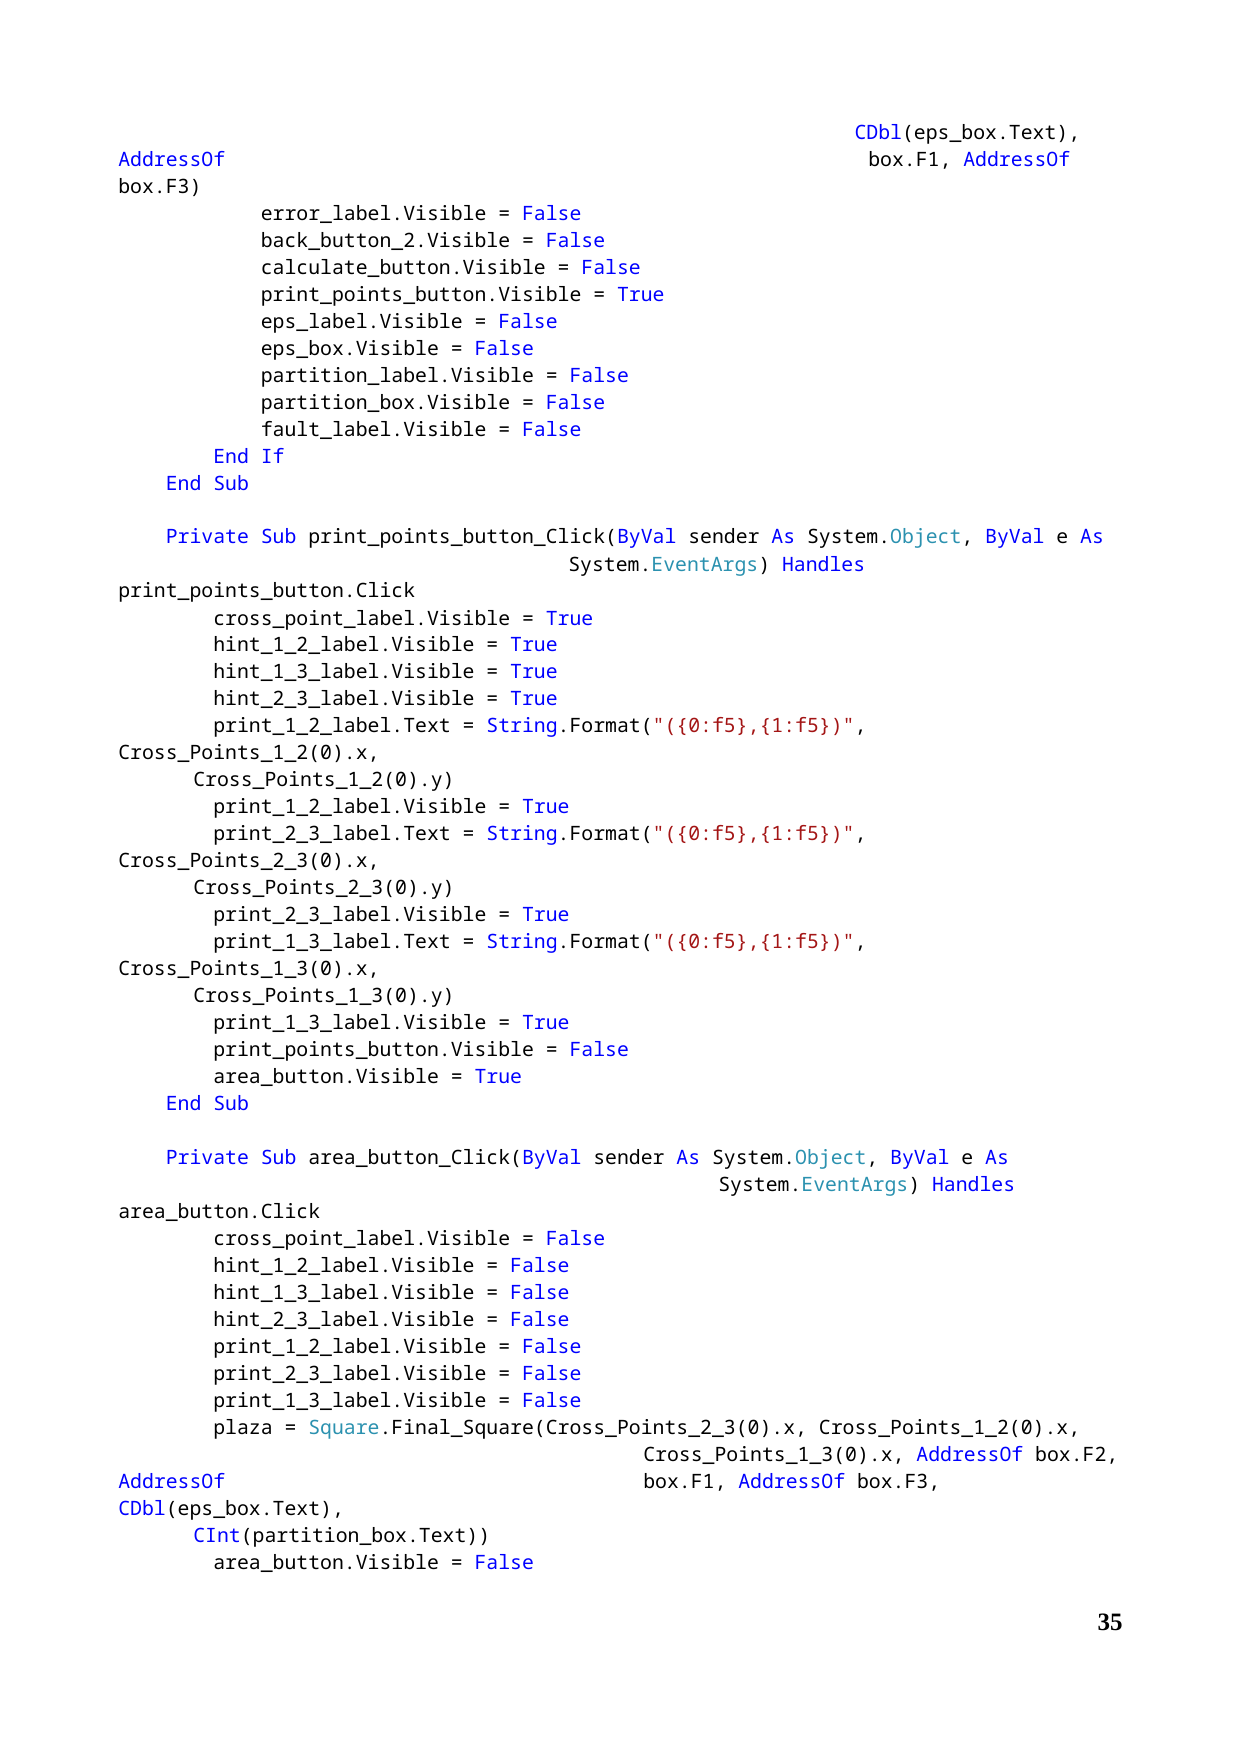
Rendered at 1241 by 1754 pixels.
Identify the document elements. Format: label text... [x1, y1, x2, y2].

text print_1_3_label.Visible = False [118, 1386, 1122, 1413]
text hint_1_2_label.Visible = True [118, 631, 1122, 658]
text End Sub [118, 469, 1122, 496]
text fault_label.Visible = False [118, 415, 1122, 442]
text hint_1_3_label.Visible = True [118, 658, 1122, 685]
text print_1_3_label.Text = String.Format("({0:f5},{1:f5})", Cross_Points_1_3(0).x, Cross_Points_1_3(0).y) [118, 927, 1122, 1008]
text print_points_button.Visible = True [118, 280, 1122, 307]
text hint_1_2_label.Visible = False [118, 1251, 1122, 1278]
text eps_label.Visible = False [118, 307, 1122, 334]
text hint_2_3_label.Visible = True [118, 685, 1122, 712]
text area_button.Visible = False [118, 1548, 1122, 1575]
text area_button.Visible = True [118, 1062, 1122, 1089]
text Private Sub area_button_Click(ByVal sender As System.Object, ByVal e As System.EventArgs) Handles area_button.Click [118, 1143, 1122, 1224]
text plaza = Square.Final_Square(Cross_Points_2_3(0).x, Cross_Points_1_2(0).x, Cross_Points_1_3(0).x, AddressOf box.F2, AddressOf box.F1, AddressOf box.F3, CDbl(eps_box.Text), CInt(partition_box.Text)) [118, 1413, 1122, 1548]
text print_1_2_label.Text = String.Format("({0:f5},{1:f5})", Cross_Points_1_2(0).x, Cross_Points_1_2(0).y) [118, 712, 1122, 793]
text print_2_3_label.Visible = True [118, 901, 1122, 927]
text print_1_3_label.Visible = True [118, 1008, 1122, 1035]
text End If [118, 442, 1122, 469]
text error_label.Visible = False [118, 199, 1122, 226]
text Private Sub print_points_button_Click(ByVal sender As System.Object, ByVal e As System.EventArgs) Handles print_points_button.Click [118, 523, 1122, 604]
text eps_box.Visible = False [118, 334, 1122, 361]
text cross_point_label.Visible = False [118, 1224, 1122, 1251]
text partition_label.Visible = False [118, 361, 1122, 388]
text hint_1_3_label.Visible = False [118, 1278, 1122, 1305]
text CDbl(eps_box.Text), AddressOf box.F1, AddressOf box.F3) [118, 118, 1122, 199]
text hint_2_3_label.Visible = False [118, 1305, 1122, 1332]
text End Sub [118, 1089, 1122, 1116]
text print_points_button.Visible = False [118, 1035, 1122, 1062]
text cross_point_label.Visible = True [118, 604, 1122, 631]
text print_1_2_label.Visible = True [118, 793, 1122, 819]
text print_2_3_label.Text = String.Format("({0:f5},{1:f5})", Cross_Points_2_3(0).x, Cross_Points_2_3(0).y) [118, 819, 1122, 901]
text print_2_3_label.Visible = False [118, 1359, 1122, 1386]
text calculate_button.Visible = False [118, 253, 1122, 280]
text print_1_2_label.Visible = False [118, 1332, 1122, 1359]
text back_button_2.Visible = False [118, 226, 1122, 253]
text partition_box.Visible = False [118, 388, 1122, 415]
